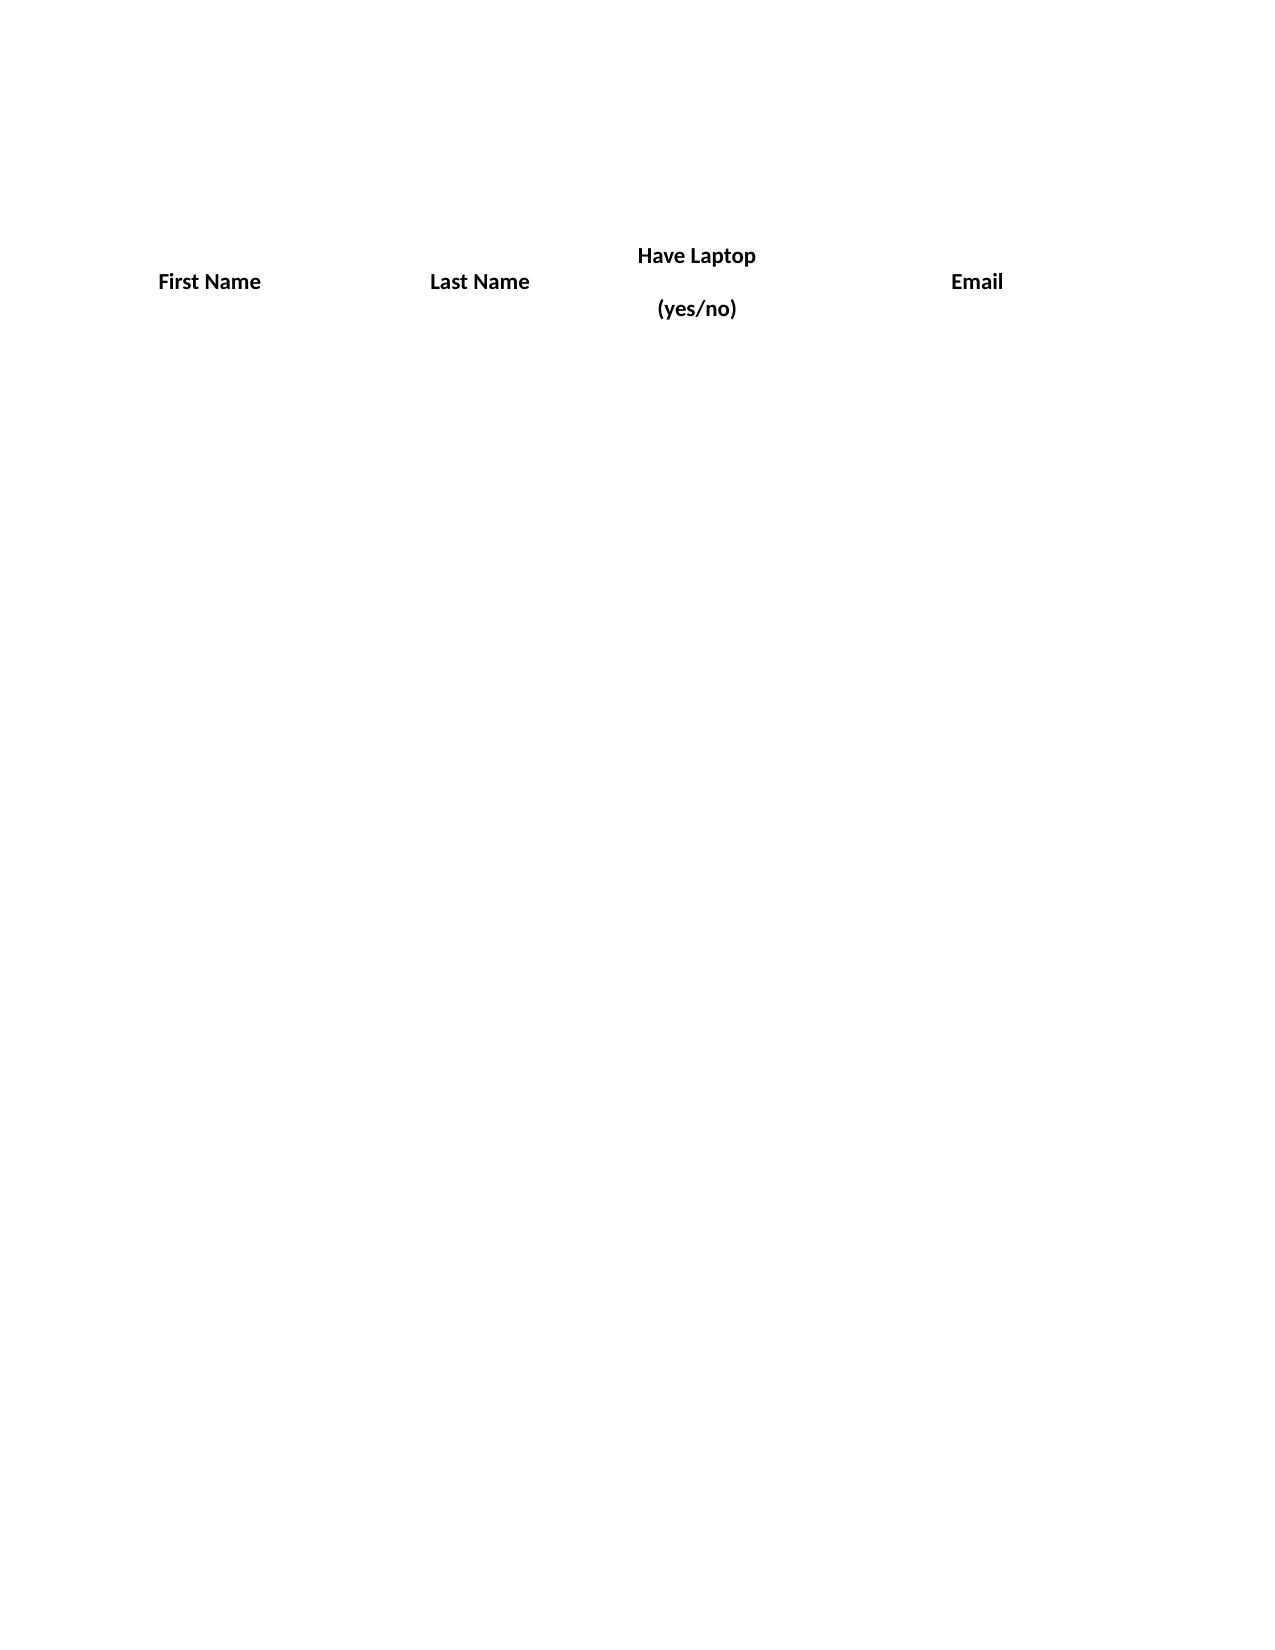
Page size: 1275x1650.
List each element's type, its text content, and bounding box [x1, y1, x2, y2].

table_cell [76, 883, 343, 943]
table_cell [343, 643, 617, 703]
table_cell [76, 643, 343, 703]
table_cell [617, 1243, 777, 1303]
table_cell [343, 1363, 617, 1423]
table_header Email [777, 241, 1177, 343]
table_cell [617, 643, 777, 703]
table_cell [76, 1243, 343, 1303]
table_cell [617, 1303, 777, 1363]
table_cell [777, 1483, 1177, 1543]
table_cell [618, 75, 778, 135]
table_cell [343, 1303, 617, 1363]
table_cell [343, 703, 617, 763]
table_cell [777, 643, 1177, 703]
table_cell [617, 883, 777, 943]
table_cell [76, 523, 343, 583]
table_cell [777, 463, 1177, 523]
table_cell [617, 523, 777, 583]
table_cell [777, 823, 1177, 883]
table_cell [777, 943, 1177, 1003]
table_cell [343, 463, 617, 523]
table_cell [76, 1063, 343, 1123]
table_cell [343, 1123, 617, 1183]
table_cell [76, 343, 343, 403]
table_cell [777, 1003, 1177, 1063]
table_cell [76, 943, 343, 1003]
table_header Last Name [343, 241, 617, 343]
table_cell [76, 1363, 343, 1423]
table_cell [617, 343, 777, 403]
table_cell [343, 1183, 617, 1243]
table_cell [343, 943, 617, 1003]
table_cell [617, 763, 777, 823]
table_cell [343, 1003, 617, 1063]
table_cell [343, 763, 617, 823]
table_cell [617, 703, 777, 763]
table_cell [617, 403, 777, 463]
table_cell [777, 343, 1177, 403]
table_cell [76, 1123, 343, 1183]
table_cell [777, 763, 1177, 823]
table_cell [76, 823, 343, 883]
table_cell [617, 463, 777, 523]
table_cell [777, 1243, 1177, 1303]
table_cell [76, 703, 343, 763]
table_cell [777, 883, 1177, 943]
table_cell [778, 75, 1178, 135]
table_cell [777, 1063, 1177, 1123]
table_cell [77, 75, 344, 135]
table_header Have Laptop (yes/no) [617, 241, 777, 343]
table_cell [344, 75, 617, 135]
table_cell [343, 1483, 617, 1543]
table_cell [617, 1483, 777, 1543]
table_cell [777, 1423, 1177, 1483]
table_cell [777, 1123, 1177, 1183]
table_cell [617, 1063, 777, 1123]
table_cell [777, 703, 1177, 763]
table_cell [76, 1183, 343, 1243]
table_cell [343, 1063, 617, 1123]
table_cell [777, 403, 1177, 463]
table_cell [777, 523, 1177, 583]
table_cell [777, 1303, 1177, 1363]
table_cell [777, 1363, 1177, 1423]
table_cell [76, 403, 343, 463]
table_cell [76, 583, 343, 643]
table_cell [617, 1363, 777, 1423]
table_cell [777, 1183, 1177, 1243]
table_cell [617, 1423, 777, 1483]
table_cell [76, 763, 343, 823]
table_cell [617, 943, 777, 1003]
table_cell [617, 1123, 777, 1183]
table_cell [76, 1003, 343, 1063]
table_cell [617, 823, 777, 883]
table_cell [343, 583, 617, 643]
table_cell [76, 463, 343, 523]
table_header First Name [76, 241, 343, 343]
table_cell [343, 883, 617, 943]
table_cell [343, 343, 617, 403]
table_cell [777, 583, 1177, 643]
table_cell [76, 1303, 343, 1363]
table_cell [343, 523, 617, 583]
table_cell [343, 823, 617, 883]
table_cell [76, 1423, 343, 1483]
table_cell [343, 1243, 617, 1303]
table_cell [343, 1423, 617, 1483]
table_cell [76, 1483, 343, 1543]
table_cell [617, 1003, 777, 1063]
table_cell [617, 583, 777, 643]
table_cell [343, 403, 617, 463]
table_cell [617, 1183, 777, 1243]
